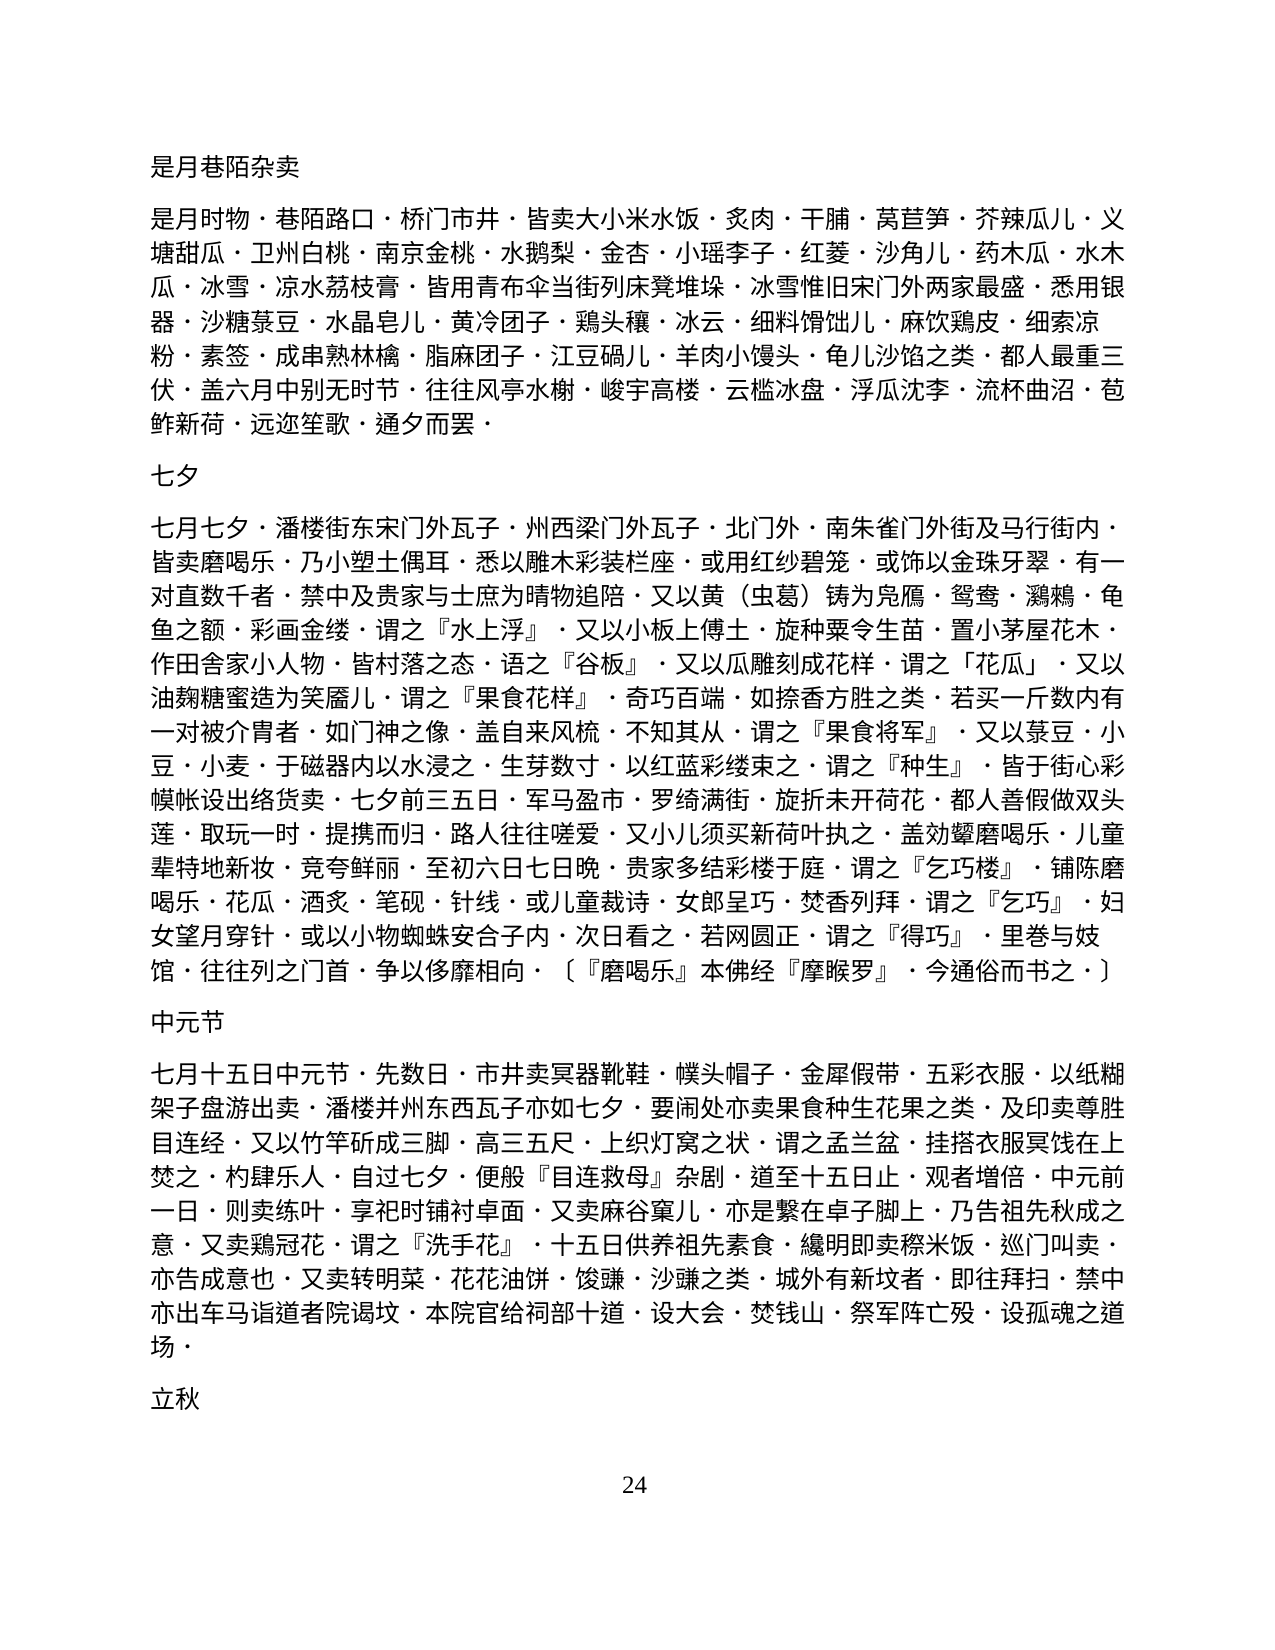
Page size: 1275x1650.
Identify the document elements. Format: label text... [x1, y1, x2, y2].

text 七夕 [150, 458, 1125, 492]
text 七月七夕．潘楼街东宋门外瓦子．州西梁门外瓦子．北门外．南朱雀门外街及马行街内．皆卖磨喝乐．乃小塑土偶耳．悉以雕木彩装栏座．或用红纱碧笼．或饰以金珠牙翠．有一对直数千者．禁中及贵家与士庶为晴物追陪．又以黄（虫葛）铸为凫鴈．鸳鸯．鸂鶆．龟鱼之额．彩画金缕．谓之『水上浮』．又以小板上傅土．旋种粟令生苗．置小茅屋花木．作田舎家小人物．皆村落之态．语之『谷板』．又以瓜雕刻成花样．谓之「花瓜」．又以油麹糖蜜造为笑靥儿．谓之『果食花样』．奇巧百端．如捺香方胜之类．若买一斤数内有一对被介胄者．如门神之像．盖自来风梳．不知其从．谓之『果食将军』．又以菉豆．小豆．小麦．于磁器内以水浸之．生芽数寸．以红蓝彩缕束之．谓之『种生』．皆于街心彩幙帐设出络货卖．七夕前三五日．军马盈市．罗绮满街．旋折未开荷花．都人善假做双头莲．取玩一时．提携而归．路人往往嗟爱．又小儿须买新荷叶执之．盖効颦磨喝乐．儿童辈特地新妆．竞夸鲜丽．至初六日七日晩．贵家多结彩楼于庭．谓之『乞巧楼』．铺陈磨喝乐．花瓜．酒炙．笔砚．针线．或儿童裁诗．女郎呈巧．焚香列拜．谓之『乞巧』．妇女望月穿针．或以小物蜘蛛安合子内．次日看之．若网圆正．谓之『得巧』．里巻与妓馆．往往列之门首．争以侈靡相向．〔『磨喝乐』本佛经『摩睺罗』．今通俗而书之．〕 [150, 510, 1125, 987]
text 是月时物．巷陌路口．桥门市井．皆卖大小米水饭．炙肉．干脯．莴苣笋．芥辣瓜儿．义塘甜瓜．卫州白桃．南京金桃．水鹅梨．金杏．小瑶李子．红菱．沙角儿．药木瓜．水木瓜．冰雪．凉水茘枝膏．皆用青布伞当街列床凳堆垛．冰雪惟旧宋门外两家最盛．悉用银器．沙糖菉豆．水晶皂儿．黄冷团子．鶏头穰．冰云．细料馉饳儿．麻饮鶏皮．细索凉粉．素签．成串熟林檎．脂麻团子．江豆碢儿．羊肉小馒头．龟儿沙馅之类．都人最重三伏．盖六月中别无时节．往往风亭水榭．峻宇高楼．云槛冰盘．浮瓜沈李．流杯曲沼．苞鲊新荷．远迩笙歌．通夕而罢． [150, 202, 1125, 440]
text 七月十五日中元节．先数日．市井卖冥器靴鞋．幞头帽子．金犀假带．五彩衣服．以纸糊架子盘游出卖．潘楼并州东西瓦子亦如七夕．要闹处亦卖果食种生花果之类．及印卖尊胜目连经．又以竹竿斫成三脚．高三五尺．上织灯窝之状．谓之孟兰盆．挂搭衣服冥饯在上焚之．杓肆乐人．自过七夕．便般『目连救母』杂剧．道至十五日止．观者増倍．中元前一日．则卖练叶．享祀时铺衬卓面．又卖麻谷窠儿．亦是繋在卓子脚上．乃告祖先秋成之意．又卖鶏冠花．谓之『洗手花』．十五日供养祖先素食．纔明即卖穄米饭．巡门叫卖．亦告成意也．又卖转明菜．花花油饼．馂豏．沙豏之类．城外有新坟者．即往拜扫．禁中亦出车马诣道者院谒坟．本院官给祠部十道．设大会．焚钱山．祭军阵亡殁．设孤魂之道场． [150, 1057, 1125, 1364]
text 立秋 [150, 1382, 1125, 1416]
text 中元节 [150, 1005, 1125, 1039]
text 是月巷陌杂卖 [150, 150, 1125, 184]
